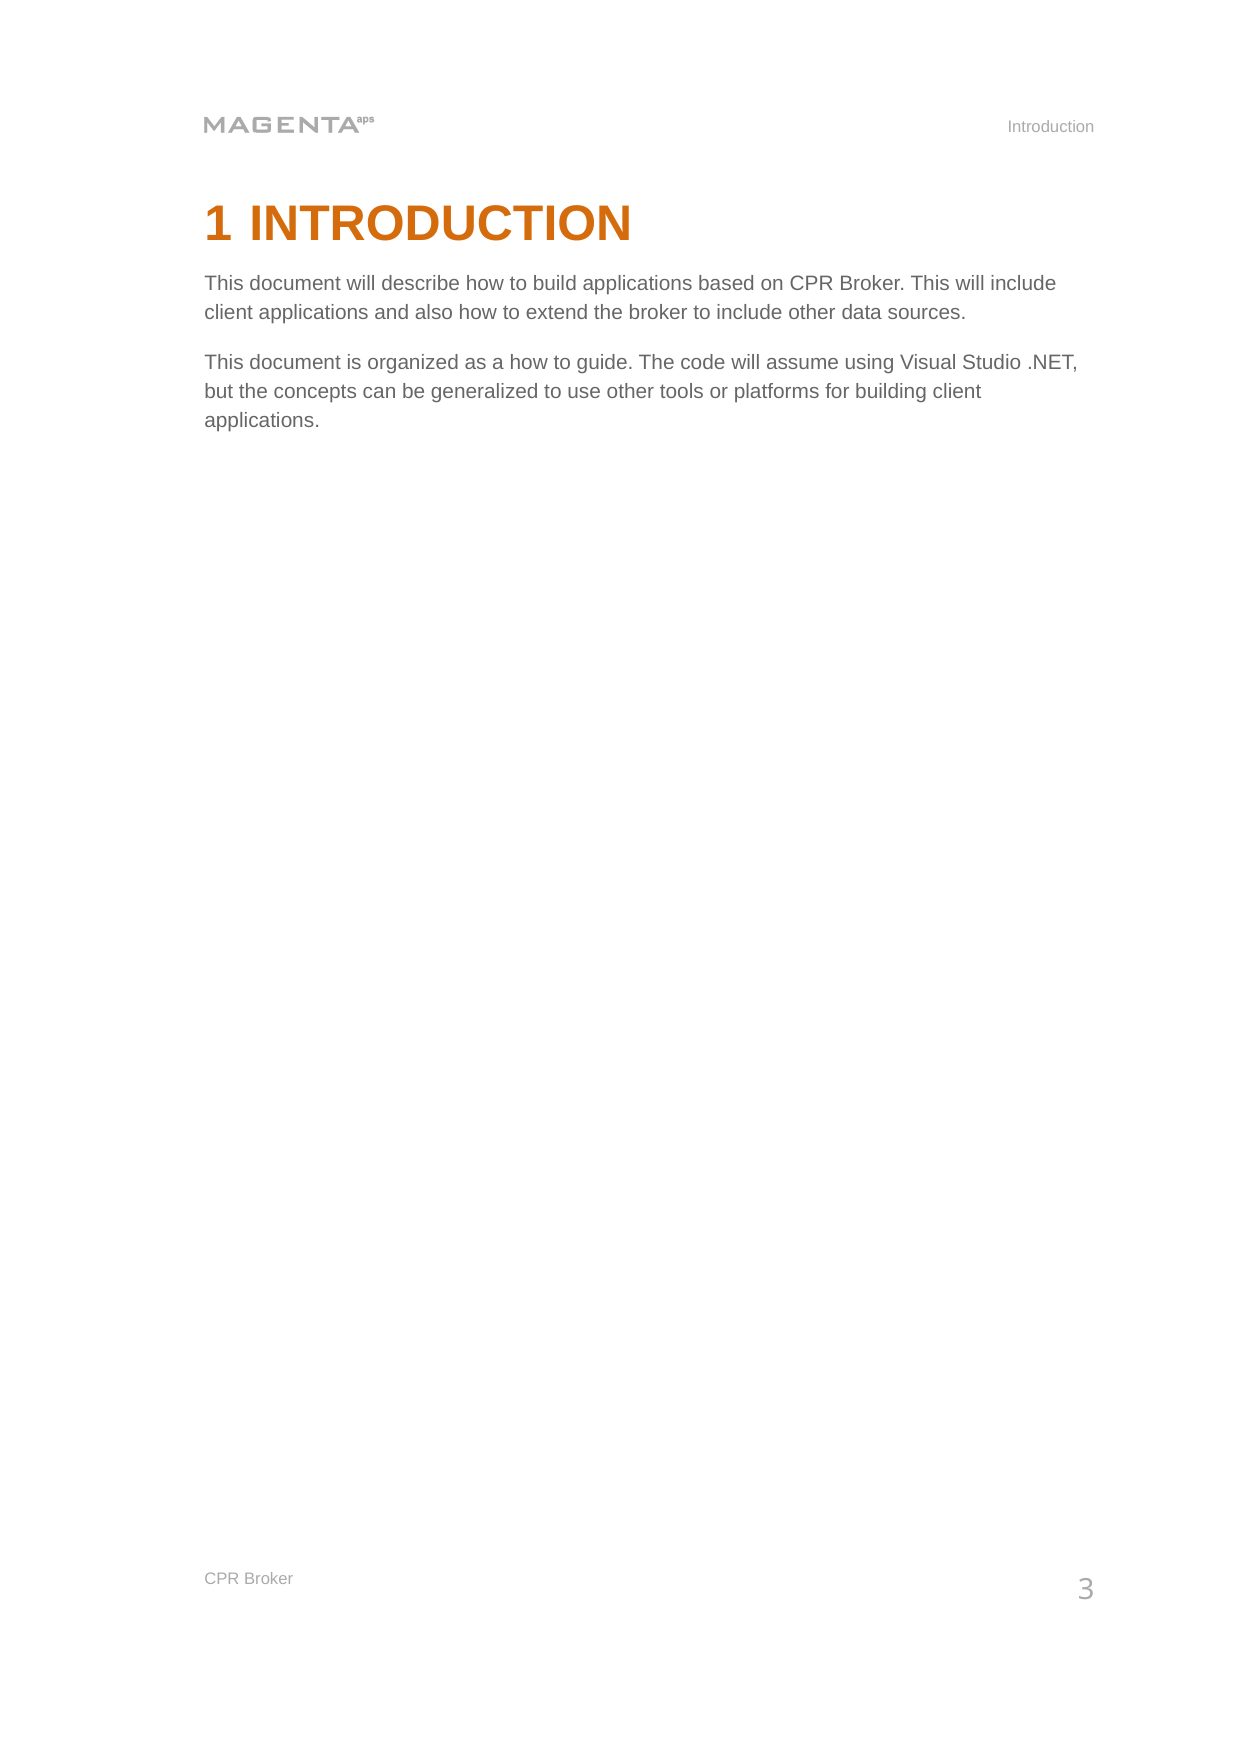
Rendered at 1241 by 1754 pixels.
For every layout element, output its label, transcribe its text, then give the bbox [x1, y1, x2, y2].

subtitle Introduction [204, 194, 1094, 252]
text This document will describe how to build applications based on CPR Broker. This will include client applications and also how to extend the broker to include other data sources. [204, 267, 1094, 325]
text This document is organized as a how to guide. The code will assume using Visual Studio .NET, but the concepts can be generalized to use other tools or platforms for building client applications. [204, 346, 1094, 434]
